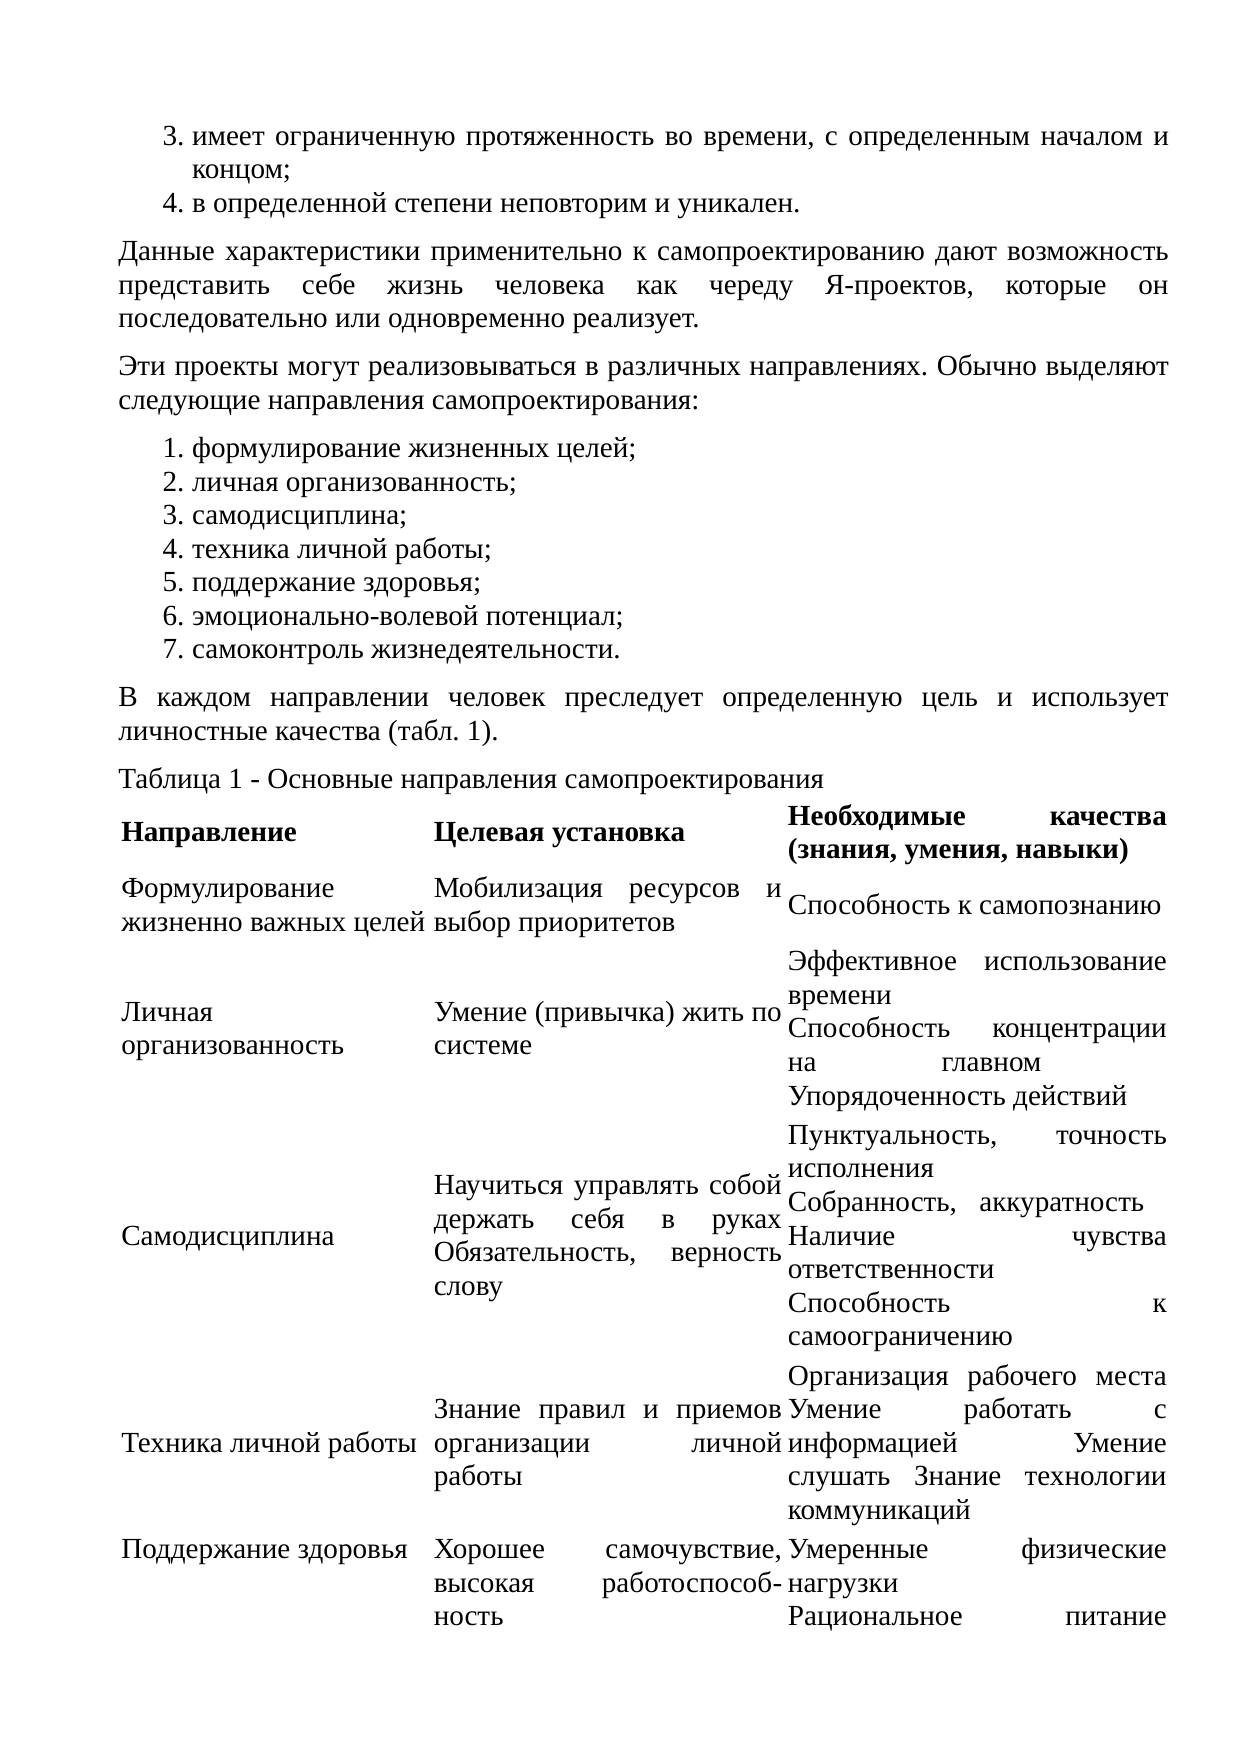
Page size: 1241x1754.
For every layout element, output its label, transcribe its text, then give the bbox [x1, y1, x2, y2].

text В каждом направлении человек преследует определенную цель и использует личностные качества (табл. 1). [118, 679, 1170, 747]
list эмоционально-волевой потенциал; [162, 598, 1170, 631]
list поддержание здоровья; [162, 564, 1170, 598]
list формулирование жизненных целей; [162, 430, 1170, 464]
list имеет ограниченную протяженность во времени, с определенным началом и концом; [162, 118, 1170, 185]
table_cell Умение (привычка) жить по системе [431, 941, 785, 1114]
list техника личной работы; [162, 531, 1170, 564]
table_cell Способность к самопознанию [785, 868, 1170, 941]
text Данные характеристики применительно к самопроектированию дают возможность представить себе жизнь человека как череду Я-проектов, которые он последовательно или одновременно реализует. [118, 233, 1170, 334]
list самодисциплина; [162, 497, 1170, 531]
table_cell Организация рабочего места Умение работать с информацией Умение слушать Знание технологии коммуникаций [785, 1355, 1170, 1528]
table_cell Умеренные физические нагрузки Рациональное питание [785, 1528, 1170, 1635]
table_header Необходимые качества (знания, умения, навыки) [785, 795, 1170, 868]
text Эти проекты могут реализовываться в различных направлениях. Обычно выделяют следующие направления самопроектирования: [118, 348, 1170, 416]
table_cell Формулирование жизненно важных целей [118, 868, 431, 941]
table_header Целевая установка [431, 795, 785, 868]
table_cell Хорошее самочувствие, высокая работоспособ­ность [431, 1528, 785, 1635]
table_header Направление [118, 795, 431, 868]
text Таблица 1 - Основные направления самопроектирования [118, 761, 1170, 795]
table_cell Личная организованность [118, 941, 431, 1114]
table_cell Пунктуальность, точность исполнения Собранность, аккуратность Наличие чувства ответственности Способность к самоограничению [785, 1114, 1170, 1355]
table_cell Научиться управлять собой держать себя в руках Обязательность, верность слову [431, 1114, 785, 1355]
table_cell Техника личной работы [118, 1355, 431, 1528]
list самоконтроль жизнедеятельности. [162, 631, 1170, 665]
table_cell Поддержание здоровья [118, 1528, 431, 1635]
list в определенной степени неповторим и уникален. [162, 185, 1170, 219]
table_cell Эффективное использование времени Способность концентрации на главном Упорядоченность действий [785, 941, 1170, 1114]
table_cell Самодисциплина [118, 1114, 431, 1355]
table_cell Мобилизация ресурсов и выбор приоритетов [431, 868, 785, 941]
table_cell Знание правил и приемов организации личной работы [431, 1355, 785, 1528]
list личная организованность; [162, 464, 1170, 497]
